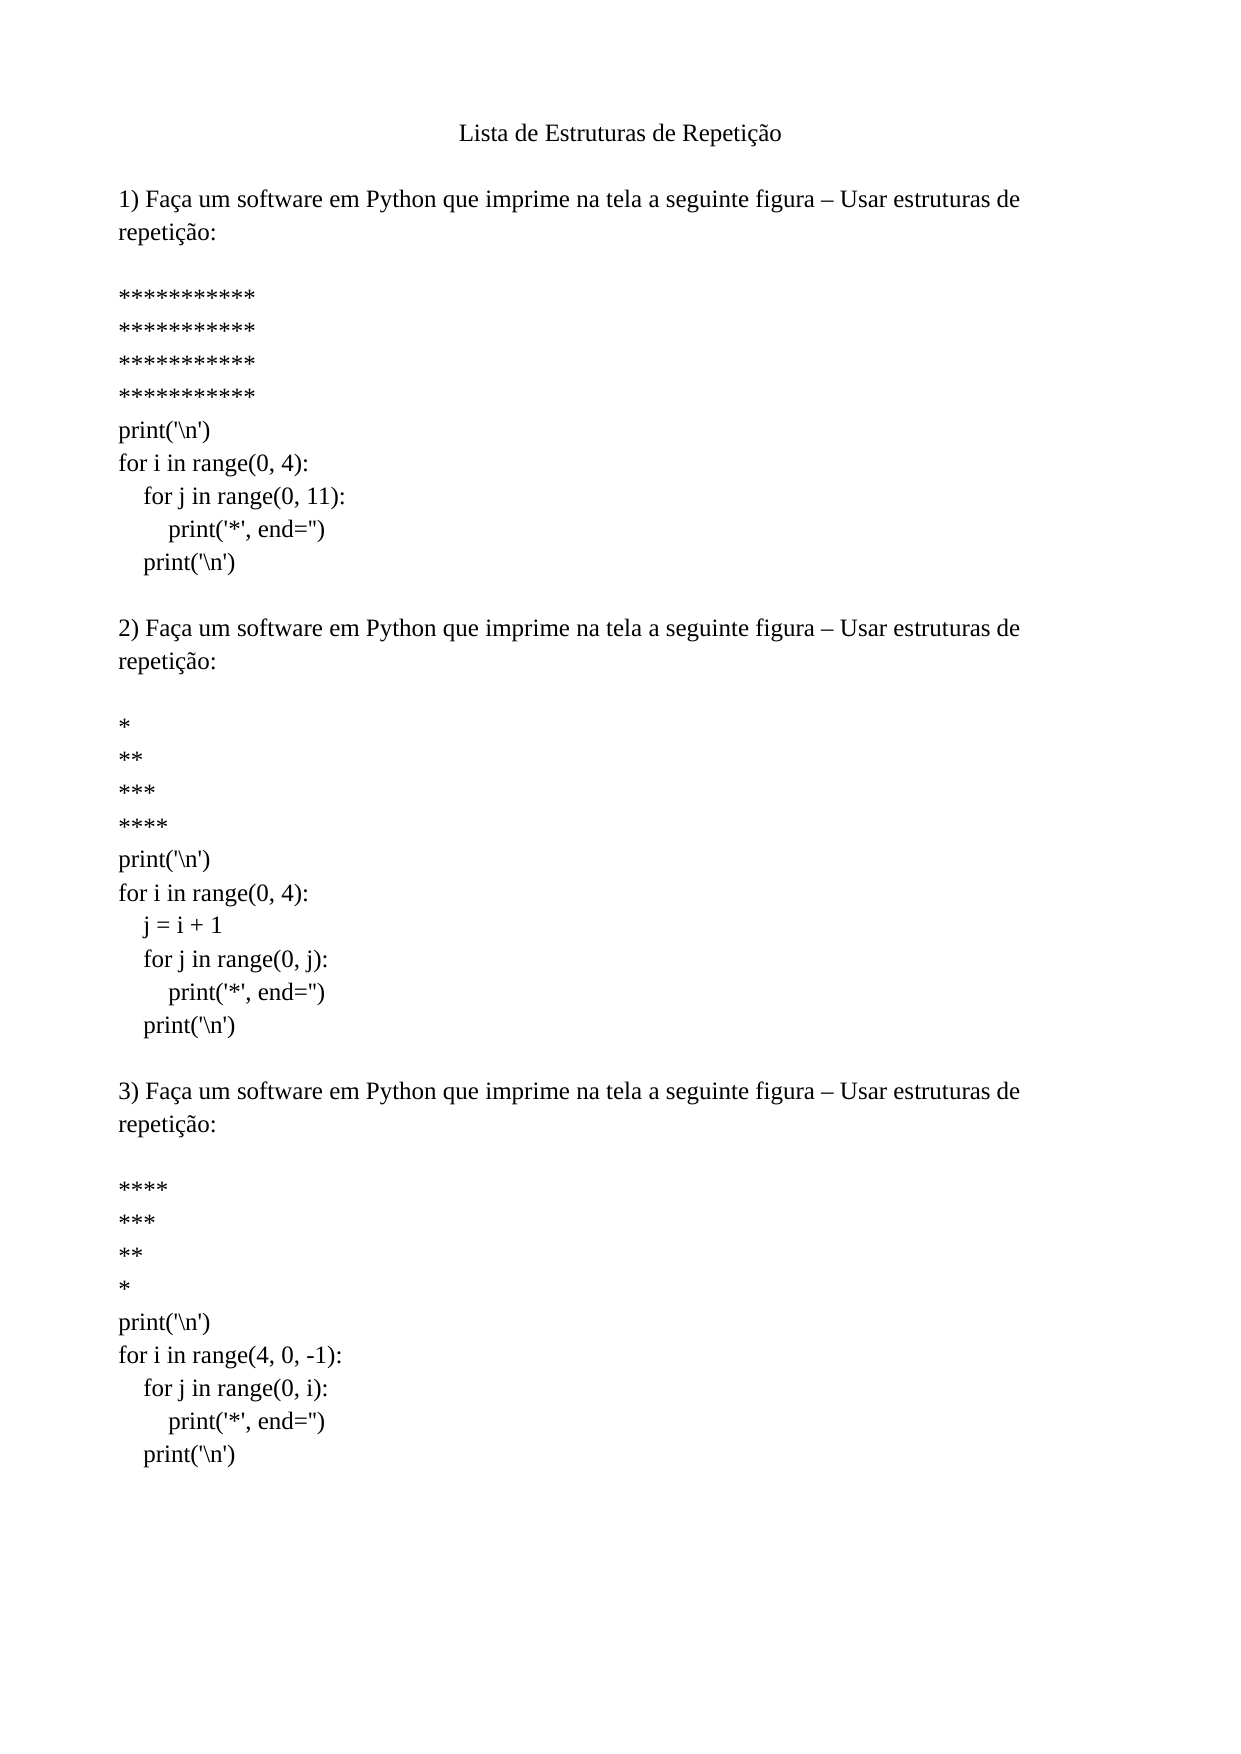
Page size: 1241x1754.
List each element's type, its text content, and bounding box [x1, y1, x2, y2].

text print('\n') [118, 844, 1122, 873]
text *********** [118, 382, 1122, 411]
text for j in range(0, i): [118, 1373, 1122, 1402]
text 3) Faça um software em Python que imprime na tela a seguinte figura – Usar estruturas de repetição: [118, 1076, 1122, 1137]
text print('*', end='') [118, 514, 1122, 543]
text *** [118, 778, 1122, 807]
text 2) Faça um software em Python que imprime na tela a seguinte figura – Usar estruturas de repetição: [118, 613, 1122, 675]
text * [118, 712, 1122, 741]
text print('\n') [118, 1307, 1122, 1336]
text * [118, 1274, 1122, 1303]
text **** [118, 1175, 1122, 1203]
text 1) Faça um software em Python que imprime na tela a seguinte figura – Usar estruturas de repetição: [118, 184, 1122, 246]
text for i in range(4, 0, -1): [118, 1340, 1122, 1369]
text ** [118, 1241, 1122, 1269]
text print('\n') [118, 1010, 1122, 1038]
text print('\n') [118, 547, 1122, 576]
text j = i + 1 [118, 911, 1122, 939]
text print('*', end='') [118, 977, 1122, 1005]
text *********** [118, 316, 1122, 345]
text *********** [118, 349, 1122, 378]
text print('\n') [118, 415, 1122, 444]
text ** [118, 746, 1122, 774]
text for j in range(0, 11): [118, 481, 1122, 510]
text for j in range(0, j): [118, 944, 1122, 972]
text print('\n') [118, 1439, 1122, 1468]
text **** [118, 812, 1122, 840]
text for i in range(0, 4): [118, 878, 1122, 906]
text *** [118, 1208, 1122, 1237]
text *********** [118, 283, 1122, 312]
text Lista de Estruturas de Repetição [118, 118, 1122, 147]
text for i in range(0, 4): [118, 448, 1122, 477]
text print('*', end='') [118, 1406, 1122, 1435]
